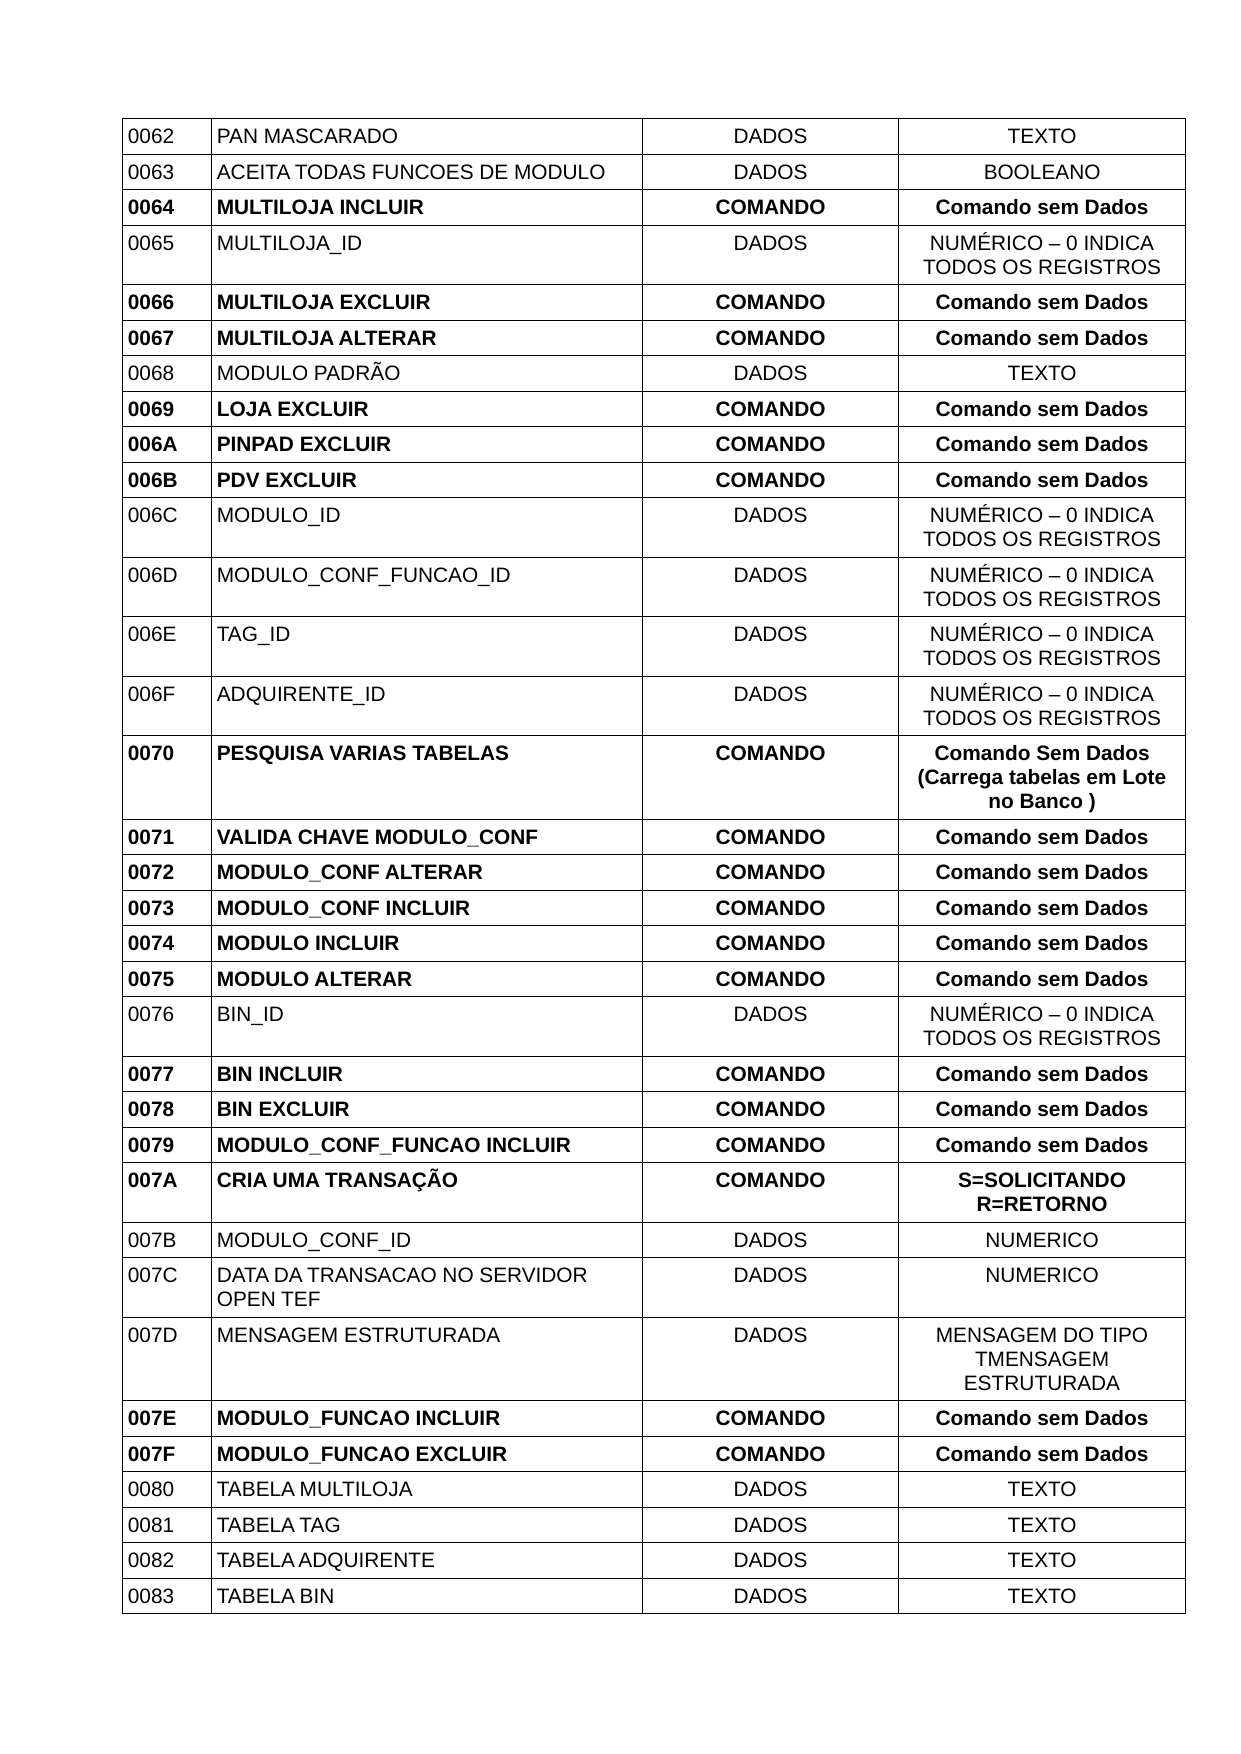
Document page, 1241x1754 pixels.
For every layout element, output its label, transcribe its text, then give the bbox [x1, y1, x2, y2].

table_cell COMANDO [643, 926, 898, 961]
table_cell COMANDO [643, 891, 898, 925]
table_cell 0065 [123, 226, 211, 284]
table_cell 0071 [123, 820, 211, 854]
table_cell DADOS [643, 997, 898, 1056]
table_cell ACEITA TODAS FUNCOES DE MODULO [212, 155, 642, 189]
table_cell TEXTO [899, 356, 1185, 391]
table_cell DADOS [643, 119, 898, 154]
table_cell 0072 [123, 855, 211, 890]
table_cell MULTILOJA_ID [212, 226, 642, 284]
table_cell 007E [123, 1401, 211, 1436]
table_cell MENSAGEM DO TIPO TMENSAGEM ESTRUTURADA [899, 1318, 1185, 1400]
table_cell 0067 [123, 321, 211, 355]
table_cell VALIDA CHAVE MODULO_CONF [212, 820, 642, 854]
table_cell NUMÉRICO – 0 INDICA TODOS OS REGISTROS [899, 226, 1185, 284]
table_cell COMANDO [643, 855, 898, 890]
table_cell NUMERICO [899, 1223, 1185, 1257]
table_cell 0076 [123, 997, 211, 1056]
table_cell 007D [123, 1318, 211, 1400]
table_cell COMANDO [643, 463, 898, 497]
table_cell 007C [123, 1258, 211, 1317]
table_cell Comando sem Dados [899, 962, 1185, 996]
table_cell BOOLEANO [899, 155, 1185, 189]
table_cell MODULO_CONF INCLUIR [212, 891, 642, 925]
table_cell TABELA TAG [212, 1508, 642, 1542]
table_cell MODULO ALTERAR [212, 962, 642, 996]
table_cell LOJA EXCLUIR [212, 392, 642, 426]
table_cell MODULO INCLUIR [212, 926, 642, 961]
table_cell MODULO_FUNCAO EXCLUIR [212, 1437, 642, 1471]
table_cell Comando sem Dados [899, 855, 1185, 890]
table_cell 0064 [123, 190, 211, 225]
table_cell 007B [123, 1223, 211, 1257]
table_cell 0083 [123, 1579, 211, 1613]
table_cell 007F [123, 1437, 211, 1471]
table_cell MODULO_CONF_FUNCAO INCLUIR [212, 1128, 642, 1162]
table_cell S=SOLICITANDO R=RETORNO [899, 1163, 1185, 1222]
table_cell TEXTO [899, 1508, 1185, 1542]
table_cell NUMÉRICO – 0 INDICA TODOS OS REGISTROS [899, 498, 1185, 557]
table_cell TABELA ADQUIRENTE [212, 1543, 642, 1578]
table_cell CRIA UMA TRANSAÇÃO [212, 1163, 642, 1222]
table_cell DADOS [643, 1472, 898, 1507]
table_cell DATA DA TRANSACAO NO SERVIDOR OPEN TEF [212, 1258, 642, 1317]
table_cell DADOS [643, 1543, 898, 1578]
table_cell MODULO PADRÃO [212, 356, 642, 391]
table_cell 0080 [123, 1472, 211, 1507]
table_cell PESQUISA VARIAS TABELAS [212, 736, 642, 819]
table_cell COMANDO [643, 1437, 898, 1471]
table_cell COMANDO [643, 1057, 898, 1091]
table_cell MODULO_CONF_ID [212, 1223, 642, 1257]
table_cell Comando sem Dados [899, 427, 1185, 462]
table_cell COMANDO [643, 1128, 898, 1162]
table_cell 007A [123, 1163, 211, 1222]
table_cell COMANDO [643, 392, 898, 426]
table_cell DADOS [643, 356, 898, 391]
table_cell TEXTO [899, 1579, 1185, 1613]
table_cell 0073 [123, 891, 211, 925]
table_cell Comando sem Dados [899, 190, 1185, 225]
table_cell NUMÉRICO – 0 INDICA TODOS OS REGISTROS [899, 677, 1185, 735]
table_cell 0078 [123, 1092, 211, 1127]
table_cell PINPAD EXCLUIR [212, 427, 642, 462]
table_cell 0069 [123, 392, 211, 426]
table_cell 0062 [123, 119, 211, 154]
table_cell Comando sem Dados [899, 321, 1185, 355]
table_cell COMANDO [643, 1401, 898, 1436]
table_cell 0068 [123, 356, 211, 391]
table_cell BIN INCLUIR [212, 1057, 642, 1091]
table_cell NUMÉRICO – 0 INDICA TODOS OS REGISTROS [899, 997, 1185, 1056]
table_cell TABELA MULTILOJA [212, 1472, 642, 1507]
table_cell 006F [123, 677, 211, 735]
table_cell 0075 [123, 962, 211, 996]
table_cell TABELA BIN [212, 1579, 642, 1613]
table_cell COMANDO [643, 820, 898, 854]
table_cell Comando sem Dados [899, 926, 1185, 961]
table_cell MENSAGEM ESTRUTURADA [212, 1318, 642, 1400]
table_cell 006B [123, 463, 211, 497]
table_cell DADOS [643, 617, 898, 676]
table_cell COMANDO [643, 736, 898, 819]
table_cell 0081 [123, 1508, 211, 1542]
table_cell Comando sem Dados [899, 1092, 1185, 1127]
table_cell DADOS [643, 558, 898, 616]
table_cell DADOS [643, 155, 898, 189]
table_cell ADQUIRENTE_ID [212, 677, 642, 735]
table_cell 0074 [123, 926, 211, 961]
table_cell MODULO_CONF ALTERAR [212, 855, 642, 890]
table_cell MODULO_ID [212, 498, 642, 557]
table_cell 0063 [123, 155, 211, 189]
table_cell COMANDO [643, 1092, 898, 1127]
table_cell DADOS [643, 1508, 898, 1542]
table_cell Comando sem Dados [899, 1401, 1185, 1436]
table_cell COMANDO [643, 962, 898, 996]
table_cell TAG_ID [212, 617, 642, 676]
table_cell TEXTO [899, 119, 1185, 154]
table_cell COMANDO [643, 1163, 898, 1222]
table_cell BIN EXCLUIR [212, 1092, 642, 1127]
table_cell 0077 [123, 1057, 211, 1091]
table_cell Comando sem Dados [899, 1437, 1185, 1471]
table_cell NUMÉRICO – 0 INDICA TODOS OS REGISTROS [899, 558, 1185, 616]
table_cell DADOS [643, 677, 898, 735]
table_cell Comando sem Dados [899, 392, 1185, 426]
table_cell 0082 [123, 1543, 211, 1578]
table_cell COMANDO [643, 427, 898, 462]
table_cell Comando sem Dados [899, 820, 1185, 854]
table_cell 006A [123, 427, 211, 462]
table_cell COMANDO [643, 285, 898, 320]
table_cell DADOS [643, 498, 898, 557]
table_cell MODULO_FUNCAO INCLUIR [212, 1401, 642, 1436]
table_cell MODULO_CONF_FUNCAO_ID [212, 558, 642, 616]
table_cell BIN_ID [212, 997, 642, 1056]
table_cell Comando sem Dados [899, 891, 1185, 925]
table_cell MULTILOJA ALTERAR [212, 321, 642, 355]
table_cell Comando sem Dados [899, 1128, 1185, 1162]
table_cell COMANDO [643, 321, 898, 355]
table_cell MULTILOJA EXCLUIR [212, 285, 642, 320]
table_cell PAN MASCARADO [212, 119, 642, 154]
table_cell 006D [123, 558, 211, 616]
table_cell Comando sem Dados [899, 285, 1185, 320]
table_cell NUMERICO [899, 1258, 1185, 1317]
table_cell DADOS [643, 226, 898, 284]
table_cell DADOS [643, 1258, 898, 1317]
table_cell 0070 [123, 736, 211, 819]
table_cell Comando sem Dados [899, 463, 1185, 497]
table_cell Comando Sem Dados (Carrega tabelas em Lote no Banco ) [899, 736, 1185, 819]
table_cell PDV EXCLUIR [212, 463, 642, 497]
table_cell 0066 [123, 285, 211, 320]
table_cell DADOS [643, 1318, 898, 1400]
table_cell TEXTO [899, 1472, 1185, 1507]
table_cell NUMÉRICO – 0 INDICA TODOS OS REGISTROS [899, 617, 1185, 676]
table_cell Comando sem Dados [899, 1057, 1185, 1091]
table_cell MULTILOJA INCLUIR [212, 190, 642, 225]
table_cell DADOS [643, 1579, 898, 1613]
table_cell TEXTO [899, 1543, 1185, 1578]
table_cell COMANDO [643, 190, 898, 225]
table_cell DADOS [643, 1223, 898, 1257]
table_cell 0079 [123, 1128, 211, 1162]
table_cell 006E [123, 617, 211, 676]
table_cell 006C [123, 498, 211, 557]
